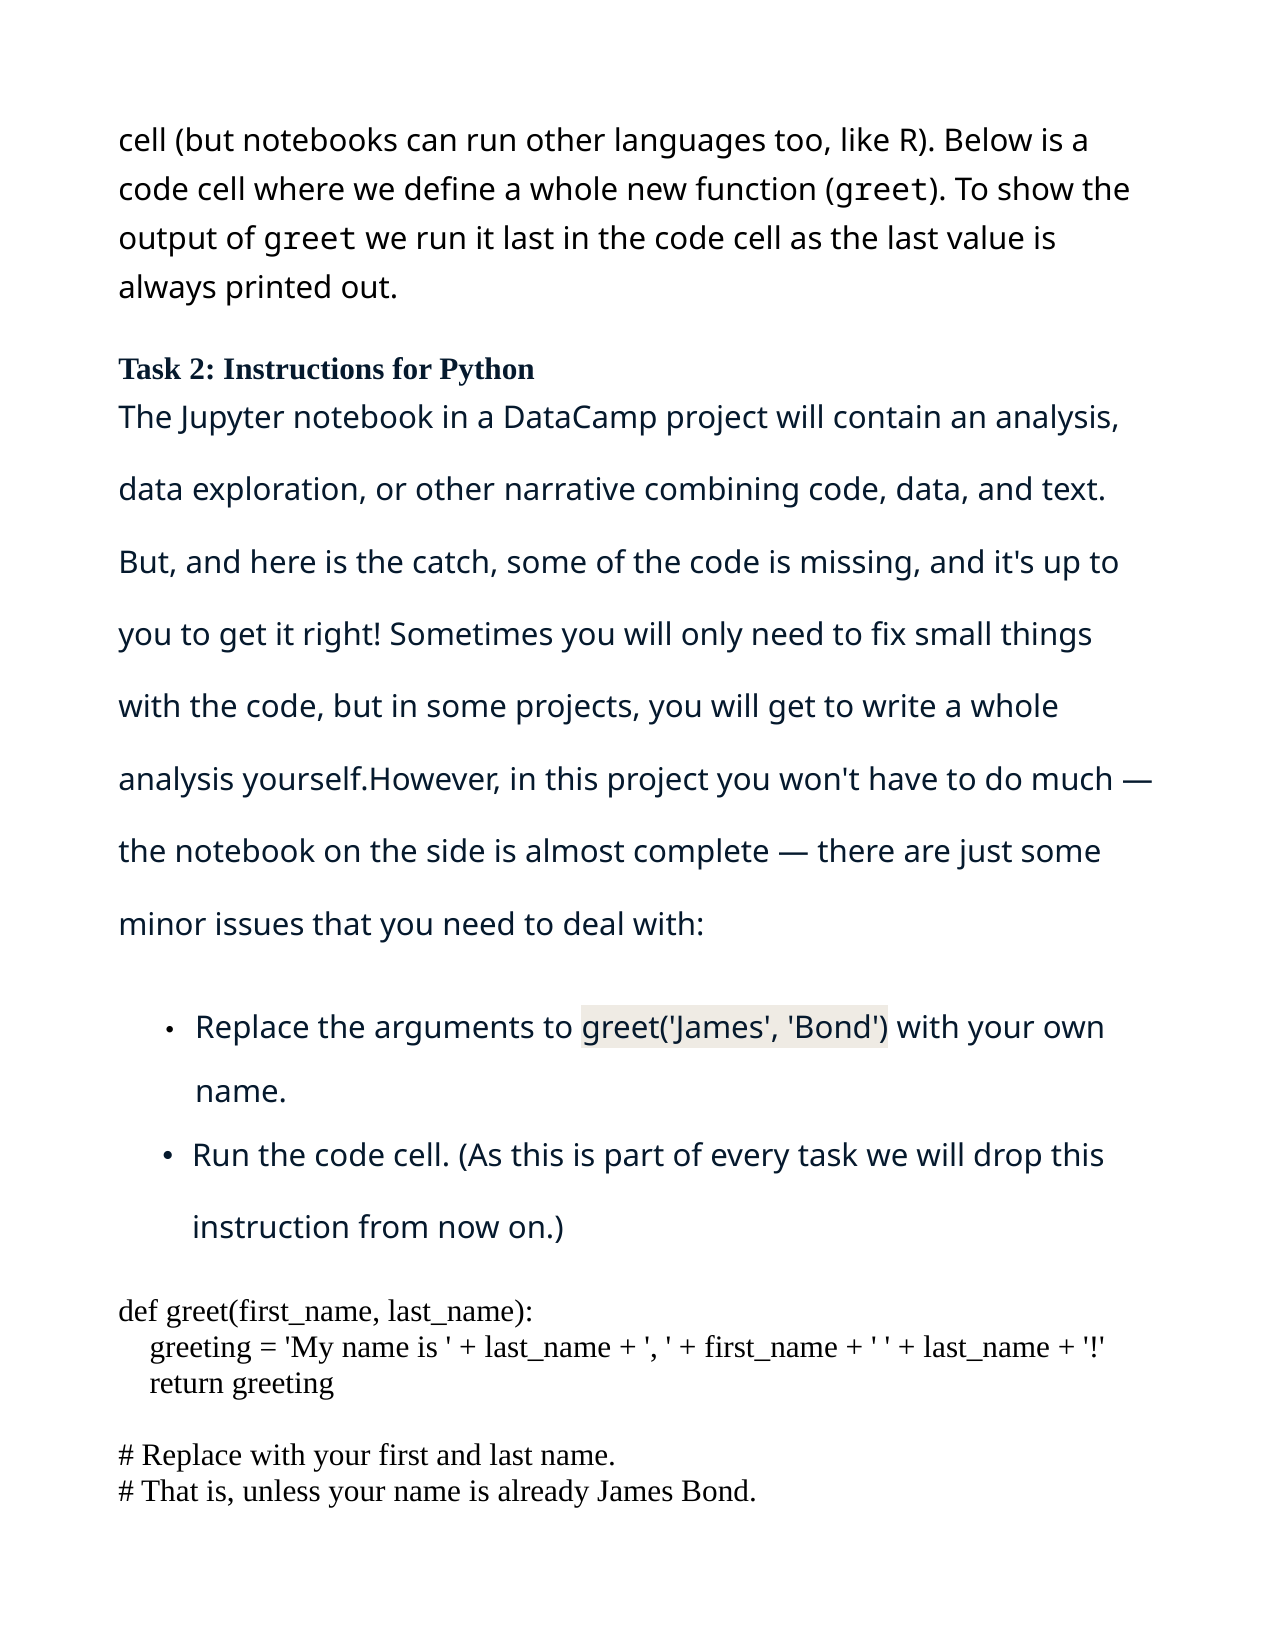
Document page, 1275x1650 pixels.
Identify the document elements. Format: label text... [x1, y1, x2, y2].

text cell (but notebooks can run other languages too, like R). Below is a code cell where we define a whole new function (greet). To show the output of greet we run it last in the code cell as the last value is always printed out. [118, 118, 1157, 308]
text def greet(first_name, last_name): [118, 1292, 1157, 1328]
text greeting = 'My name is ' + last_name + ', ' + first_name + ' ' + last_name + '!' [118, 1328, 1157, 1364]
list Run the code cell. (As this is part of every task we will drop this instruction from now on.) [162, 1133, 1157, 1248]
text The Jupyter notebook in a DataCamp project will contain an analysis, data exploration, or other narrative combining code, data, and text. But, and here is the catch, some of the code is missing, and it's up to you to get it right! Sometimes you will only need to fix small things with the code, but in some projects, you will get to write a whole analysis yourself.However, in this project you won't have to do much — the notebook on the side is almost complete — there are just some minor issues that you need to deal with: [118, 395, 1157, 944]
text return greeting [118, 1364, 1157, 1400]
list Replace the arguments to greet('James', 'Bond') with your own name. [165, 1005, 1151, 1112]
subtitle Task 2: Instructions for Python [118, 350, 1157, 386]
text # That is, unless your name is already James Bond. [118, 1472, 1157, 1508]
text # Replace with your first and last name. [118, 1436, 1157, 1472]
